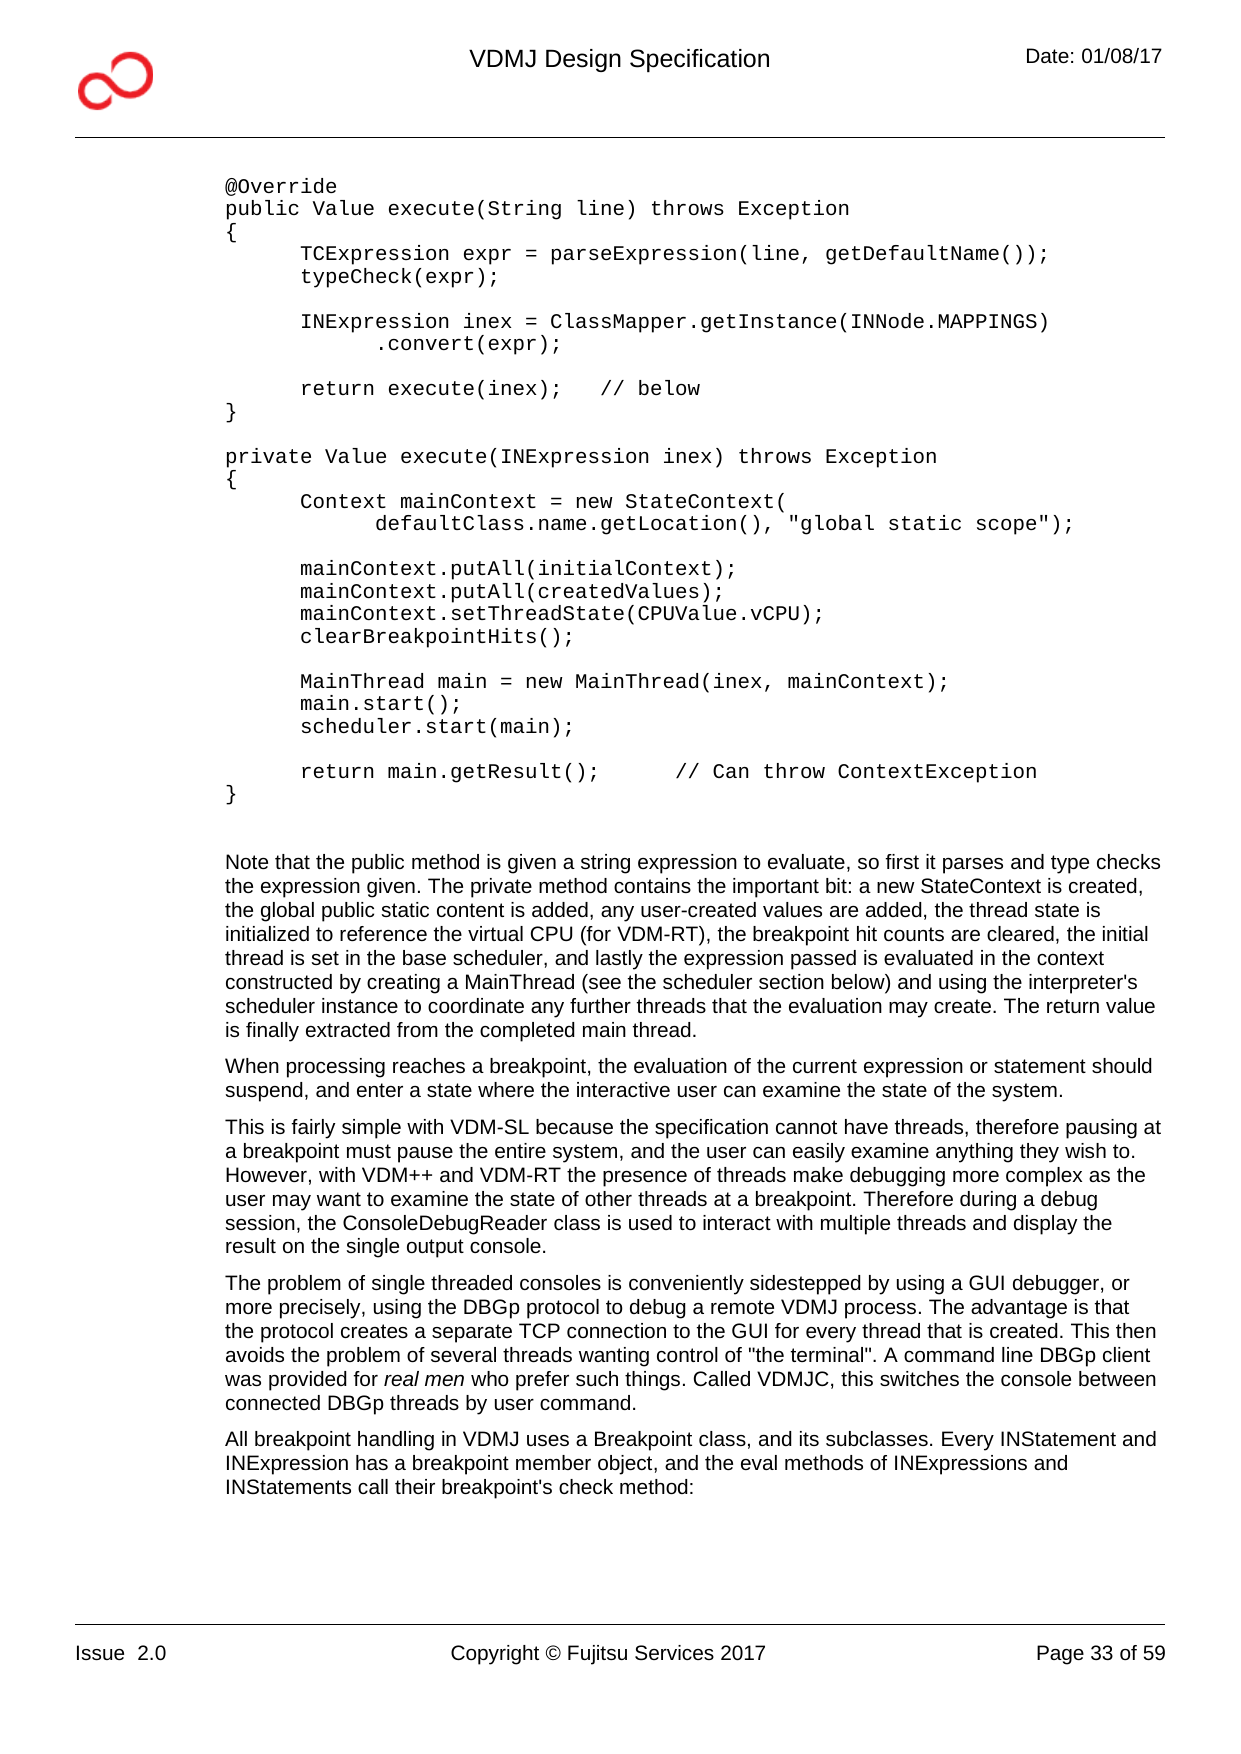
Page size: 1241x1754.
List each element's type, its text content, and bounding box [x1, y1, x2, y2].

text @Override [225, 175, 1165, 198]
text main.start(); [225, 693, 1165, 715]
text scheduler.start(main); [225, 715, 1165, 738]
text defaultClass.name.getLocation(), "global static scope"); [225, 513, 1165, 535]
text Context mainContext = new StateContext( [225, 490, 1165, 513]
text .convert(expr); [225, 333, 1165, 355]
text mainContext.putAll(initialContext); [225, 558, 1165, 580]
text private Value execute(INExpression inex) throws Exception [225, 445, 1165, 468]
text mainContext.setThreadState(CPUValue.vCPU); [225, 603, 1165, 625]
text { [225, 220, 1165, 243]
picture [78, 44, 153, 120]
text clearBreakpointHits(); [225, 625, 1165, 648]
text This is fairly simple with VDM-SL because the specification cannot have threads, therefore pausing at a breakpoint must pause the entire system, and the user can easily examine anything they wish to. However, with VDM++ and VDM-RT the presence of threads make debugging more complex as the user may want to examine the state of other threads at a breakpoint. Therefore during a debug session, the ConsoleDebugReader class is used to interact with multiple threads and display the result on the single output console. [225, 1115, 1165, 1259]
text public Value execute(String line) throws Exception [225, 198, 1165, 220]
text return execute(inex); // below [225, 378, 1165, 400]
text TCExpression expr = parseExpression(line, getDefaultName()); [225, 243, 1165, 265]
text INExpression inex = ClassMapper.getInstance(INNode.MAPPINGS) [225, 310, 1165, 333]
text } [225, 400, 1165, 423]
text mainContext.putAll(createdValues); [225, 580, 1165, 603]
text All breakpoint handling in VDMJ uses a Breakpoint class, and its subclasses. Every INStatement and INExpression has a breakpoint member object, and the eval methods of INExpressions and INStatements call their breakpoint's check method: [225, 1427, 1165, 1499]
text MainThread main = new MainThread(inex, mainContext); [225, 670, 1165, 693]
text Note that the public method is given a string expression to evaluate, so first it parses and type checks the expression given. The private method contains the important bit: a new StateContext is created, the global public static content is added, any user-created values are added, the thread state is initialized to reference the virtual CPU (for VDM-RT), the breakpoint hit counts are cleared, the initial thread is set in the base scheduler, and lastly the expression passed is evaluated in the context constructed by creating a MainThread (see the scheduler section below) and using the interpreter's scheduler instance to coordinate any further threads that the evaluation may create. The return value is finally extracted from the completed main thread. [225, 850, 1165, 1042]
text { [225, 468, 1165, 490]
text typeCheck(expr); [225, 265, 1165, 288]
text The problem of single threaded consoles is conveniently sidestepped by using a GUI debugger, or more precisely, using the DBGp protocol to debug a remote VDMJ process. The advantage is that the protocol creates a separate TCP connection to the GUI for every thread that is created. This then avoids the problem of several threads wanting control of "the terminal". A command line DBGp client was provided for real men who prefer such things. Called VDMJC, this switches the console between connected DBGp threads by user command. [225, 1271, 1165, 1415]
text When processing reaches a breakpoint, the evaluation of the current expression or statement should suspend, and enter a state where the interactive user can examine the state of the system. [225, 1054, 1165, 1102]
text return main.getResult(); // Can throw ContextException [225, 760, 1165, 783]
text } [225, 783, 1165, 805]
